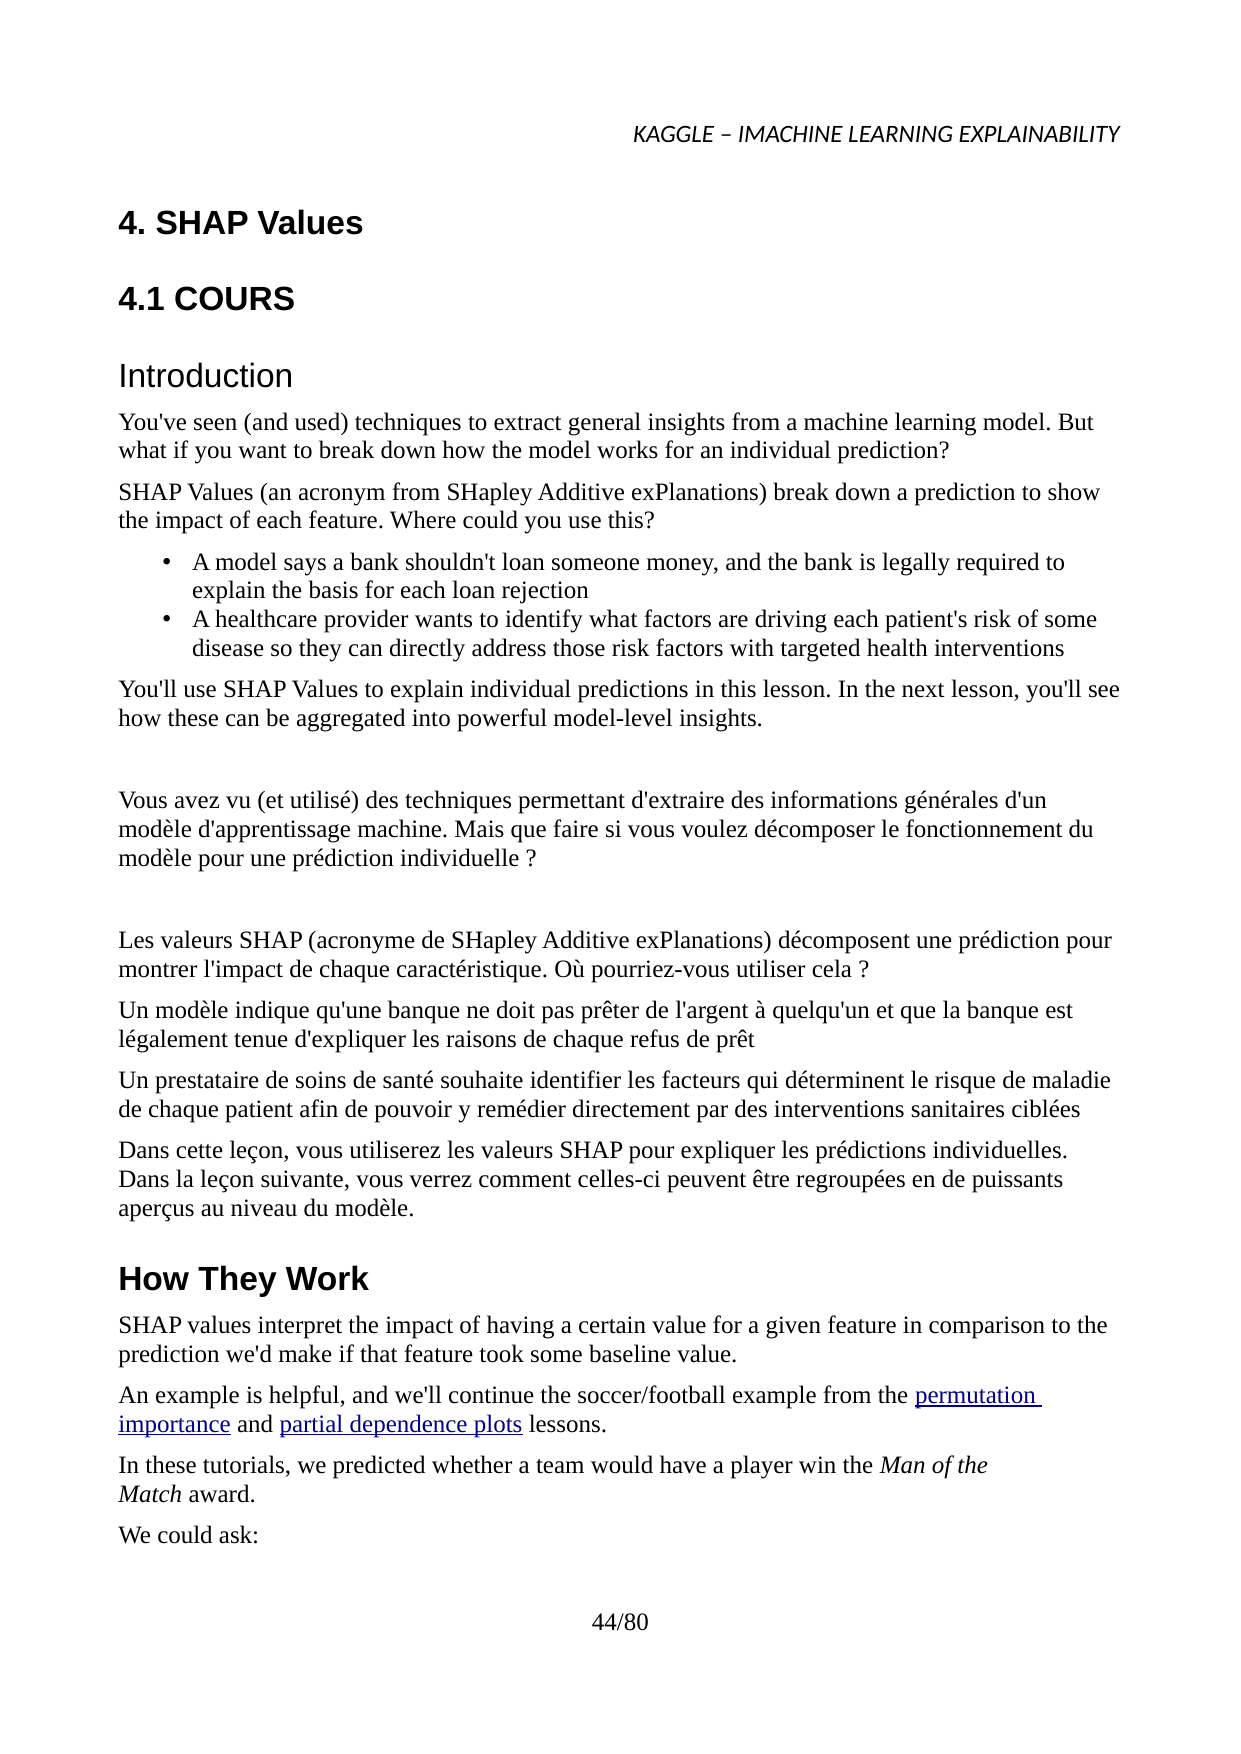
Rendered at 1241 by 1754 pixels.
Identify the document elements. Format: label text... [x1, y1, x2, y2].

list A model says a bank shouldn't loan someone money, and the bank is legally required to explain the basis for each loan rejection [162, 547, 1122, 604]
text You'll use SHAP Values to explain individual predictions in this lesson. In the next lesson, you'll see how these can be aggregated into powerful model-level insights. [118, 674, 1122, 732]
text Un prestataire de soins de santé souhaite identifier les facteurs qui déterminent le risque de maladie de chaque patient afin de pouvoir y remédier directement par des interventions sanitaires ciblées [118, 1065, 1122, 1123]
text SHAP Values (an acronym from SHapley Additive exPlanations) break down a prediction to show the impact of each feature. Where could you use this? [118, 477, 1122, 534]
text You've seen (and used) techniques to extract general insights from a machine learning model. But what if you want to break down how the model works for an individual prediction? [118, 407, 1122, 464]
text SHAP values interpret the impact of having a certain value for a given feature in comparison to the prediction we'd make if that feature took some baseline value. [118, 1310, 1122, 1368]
text Un modèle indique qu'une banque ne doit pas prêter de l'argent à quelqu'un et que la banque est légalement tenue d'expliquer les raisons de chaque refus de prêt [118, 995, 1122, 1053]
subtitle How They Work [118, 1259, 1122, 1298]
list A healthcare provider wants to identify what factors are driving each patient's risk of some disease so they can directly address those risk factors with targeted health interventions [162, 604, 1122, 662]
text Les valeurs SHAP (acronyme de SHapley Additive exPlanations) décomposent une prédiction pour montrer l'impact de chaque caractéristique. Où pourriez-vous utiliser cela ? [118, 925, 1122, 983]
text In these tutorials, we predicted whether a team would have a player win the Man of the Match award. [118, 1450, 1122, 1508]
subtitle 4.1 COURS [118, 279, 1122, 318]
subtitle Introduction [118, 355, 1122, 394]
text Vous avez vu (et utilisé) des techniques permettant d'extraire des informations générales d'un modèle d'apprentissage machine. Mais que faire si vous voulez décomposer le fonctionnement du modèle pour une prédiction individuelle ? [118, 785, 1122, 872]
text An example is helpful, and we'll continue the soccer/football example from the permutation importance and partial dependence plots lessons. [118, 1380, 1122, 1438]
subtitle 4. SHAP Values [118, 203, 1122, 242]
text Dans cette leçon, vous utiliserez les valeurs SHAP pour expliquer les prédictions individuelles. Dans la leçon suivante, vous verrez comment celles-ci peuvent être regroupées en de puissants aperçus au niveau du modèle. [118, 1135, 1122, 1222]
text We could ask: [118, 1520, 1122, 1549]
